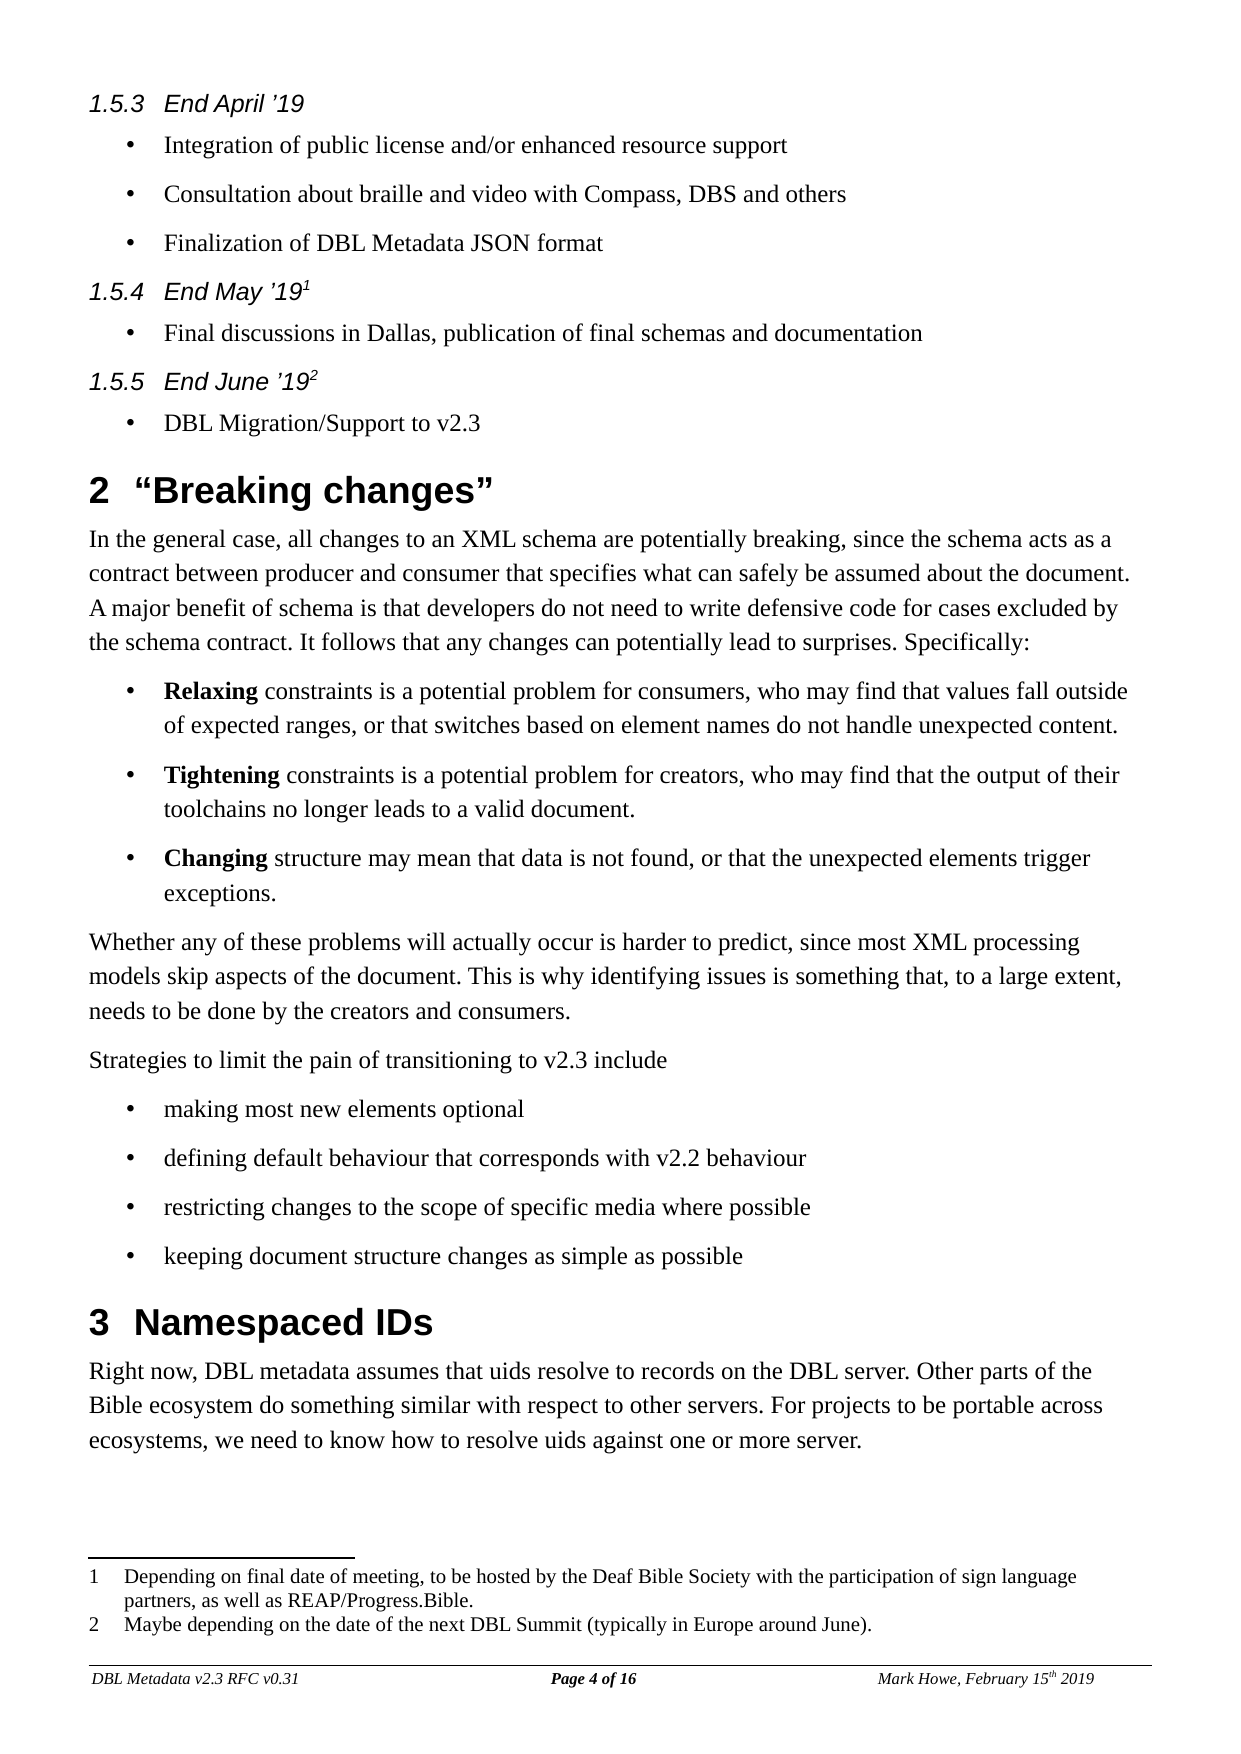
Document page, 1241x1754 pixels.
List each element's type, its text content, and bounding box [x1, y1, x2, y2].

subtitle Namespaced IDs [88, 1301, 1152, 1344]
text Depending on final date of meeting, to be hosted by the Deaf Bible Society with the participation of sign language partners, as well as REAP/Progress.Bible. [88, 1564, 1152, 1612]
subtitle End April ’19 [88, 88, 1152, 117]
list restricting changes to the scope of specific media where possible [126, 1192, 1152, 1221]
text Maybe depending on the date of the next DBL Summit (typically in Europe around June). [88, 1612, 1152, 1636]
text Whether any of these problems will actually occur is harder to predict, since most XML processing models skip aspects of the document. This is why identifying issues is something that, to a large extent, needs to be done by the creators and consumers. [88, 927, 1152, 1024]
list Tightening constraints is a potential problem for creators, who may find that the output of their toolchains no longer leads to a valid document. [126, 760, 1152, 823]
list defining default behaviour that corresponds with v2.2 behaviour [126, 1143, 1152, 1172]
subtitle “Breaking changes” [88, 468, 1152, 511]
list keeping document structure changes as simple as possible [126, 1241, 1152, 1270]
list Changing structure may mean that data is not found, or that the unexpected elements trigger exceptions. [126, 843, 1152, 906]
list Consultation about braille and video with Compass, DBS and others [126, 179, 1152, 208]
text Right now, DBL metadata assumes that uids resolve to records on the DBL server. Other parts of the Bible ecosystem do something similar with respect to other servers. For projects to be portable across ecosystems, we need to know how to resolve uids against one or more server. [88, 1356, 1152, 1454]
text In the general case, all changes to an XML schema are potentially breaking, since the schema acts as a contract between producer and consumer that specifies what can safely be assumed about the document. A major benefit of schema is that developers do not need to write defensive code for cases excluded by the schema contract. It follows that any changes can potentially lead to surprises. Specifically: [88, 524, 1152, 656]
text Strategies to limit the pain of transitioning to v2.3 include [88, 1045, 1152, 1073]
list Final discussions in Dallas, publication of final schemas and documentation [126, 318, 1152, 347]
list DBL Migration/Support to v2.3 [126, 408, 1152, 437]
list Relaxing constraints is a potential problem for consumers, who may find that values fall outside of expected ranges, or that switches based on element names do not handle unexpected content. [126, 676, 1152, 739]
list Finalization of DBL Metadata JSON format [126, 228, 1152, 257]
list making most new elements optional [126, 1094, 1152, 1123]
subtitle End May ’19 [88, 277, 1152, 306]
list Integration of public license and/or enhanced resource support [126, 130, 1152, 158]
subtitle End June ’19 [88, 367, 1152, 396]
